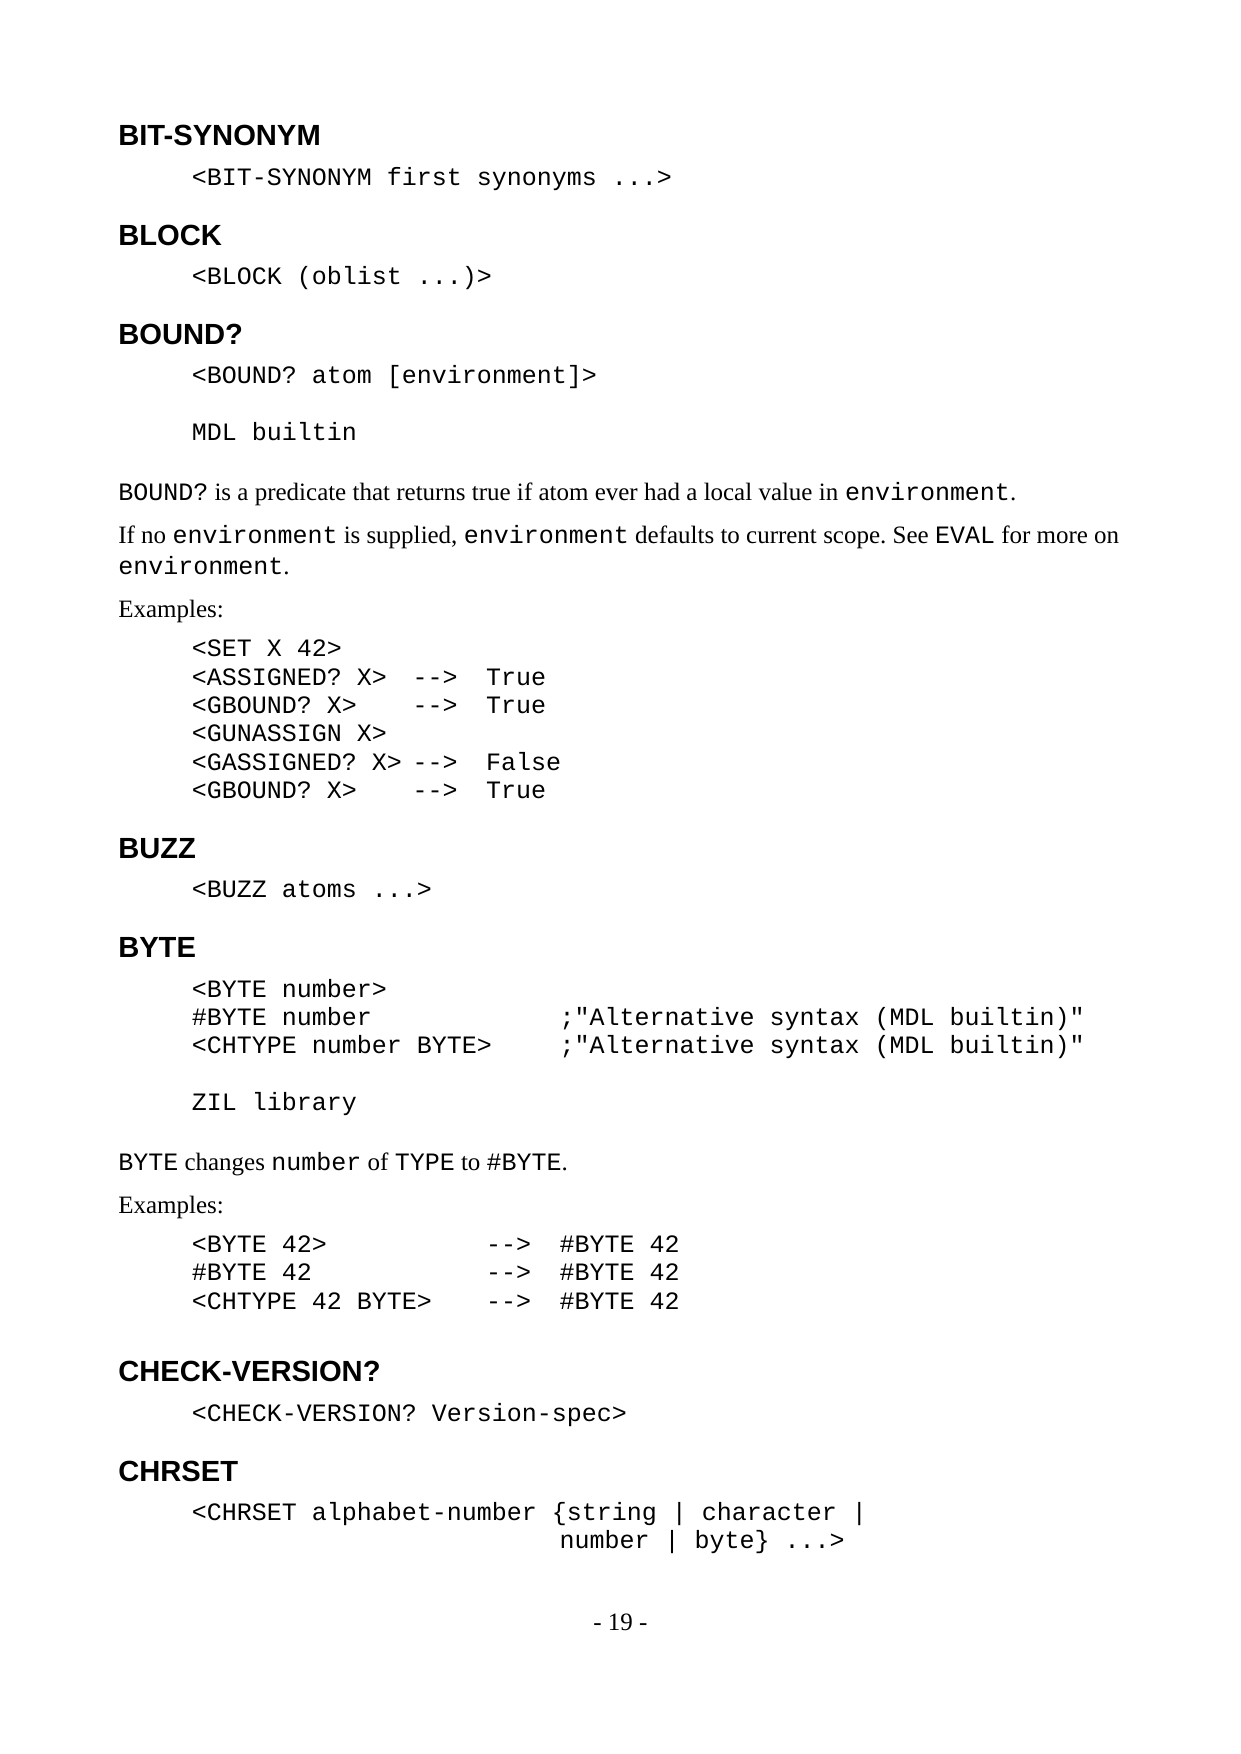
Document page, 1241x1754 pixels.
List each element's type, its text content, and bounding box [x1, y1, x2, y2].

text <BYTE number> #BYTE number ;"Alternative syntax (MDL builtin)" <CHTYPE number BYTE> ;"Alternative syntax (MDL builtin)" [192, 976, 1122, 1061]
text <BYTE 42> --> #BYTE 42 #BYTE 42 --> #BYTE 42 <CHTYPE 42 BYTE> --> #BYTE 42 [118, 1232, 1122, 1317]
text Examples: [118, 594, 1122, 623]
subtitle BYTE [118, 930, 1122, 964]
subtitle CHECK-VERSION? [118, 1354, 1122, 1388]
text <BIT-SYNONYM first synonyms ...> [192, 164, 1122, 192]
text BOUND? is a predicate that returns true if atom ever had a local value in environment. [118, 477, 1122, 508]
text MDL builtin [192, 420, 1122, 448]
text <CHECK-VERSION? Version-spec> [192, 1400, 1122, 1428]
text number | byte} ...> [192, 1528, 1122, 1556]
text Examples: [118, 1190, 1122, 1219]
subtitle BLOCK [118, 217, 1122, 251]
text <BUZZ atoms ...> [192, 877, 1122, 905]
text <BOUND? atom [environment]> [192, 363, 1122, 391]
subtitle BUZZ [118, 831, 1122, 864]
text <BLOCK (oblist ...)> [192, 263, 1122, 292]
subtitle CHRSET [118, 1453, 1122, 1487]
subtitle BIT-SYNONYM [118, 118, 1122, 152]
text <SET X 42> <ASSIGNED? X> --> True <GBOUND? X> --> True <GUNASSIGN X> <GASSIGNED? X> --> False <GBOUND? X> --> True [118, 636, 1122, 806]
text BYTE changes number of TYPE to #BYTE. [118, 1147, 1122, 1178]
text ZIL library [192, 1090, 1122, 1118]
text <CHRSET alphabet-number {string | character | [192, 1499, 1122, 1528]
subtitle BOUND? [118, 317, 1122, 350]
text If no environment is supplied, environment defaults to current scope. See EVAL for more on environment. [118, 520, 1122, 582]
